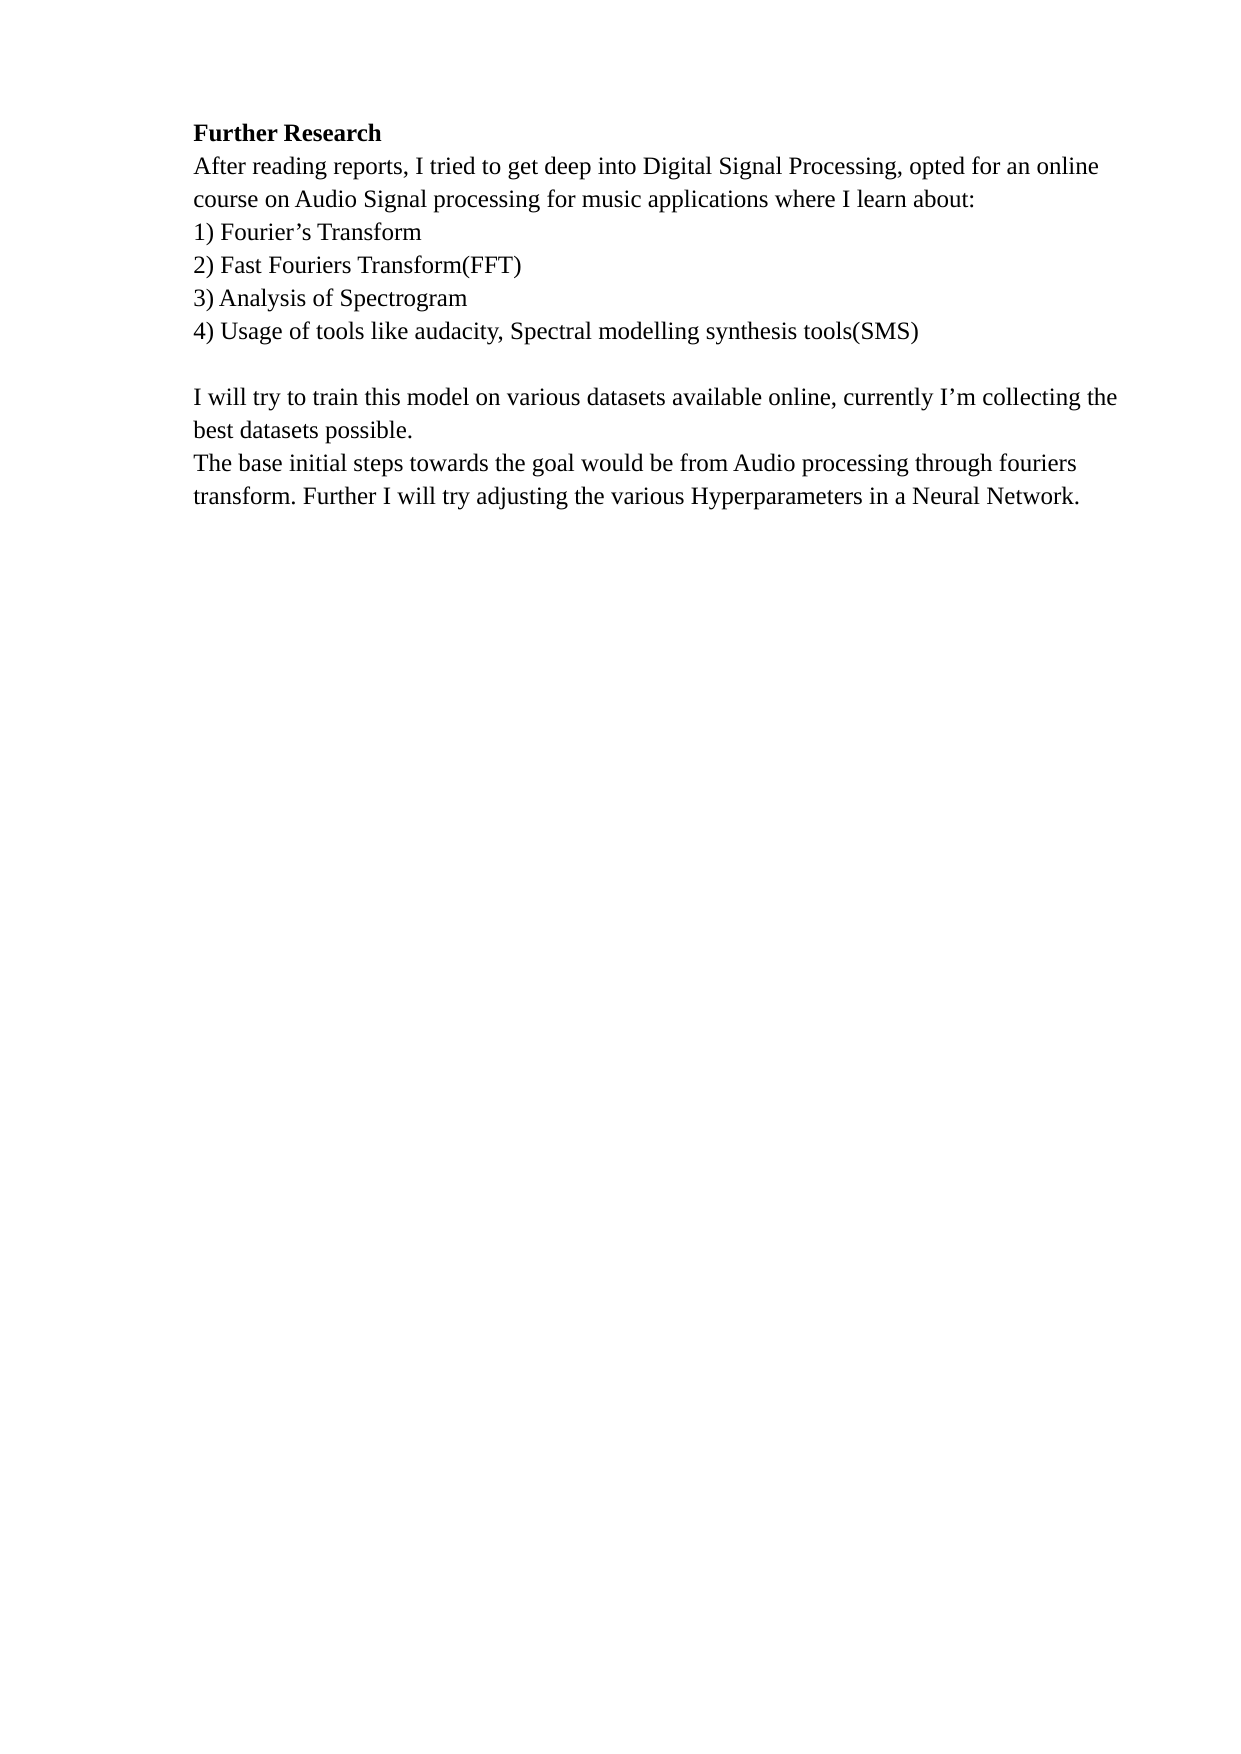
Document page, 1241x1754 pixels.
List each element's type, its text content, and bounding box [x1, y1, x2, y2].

list 2) Fast Fouriers Transform(FFT) [193, 250, 1122, 279]
list 4) Usage of tools like audacity, Spectral modelling synthesis tools(SMS) [193, 316, 1122, 345]
list 1) Fourier’s Transform [193, 217, 1122, 246]
list The base initial steps towards the goal would be from Audio processing through fouriers transform. Further I will try adjusting the various Hyperparameters in a Neural Network. [193, 448, 1122, 510]
list 3) Analysis of Spectrogram [193, 283, 1122, 312]
list I will try to train this model on various datasets available online, currently I’m collecting the best datasets possible. [193, 382, 1122, 444]
list Further Research [193, 118, 1122, 147]
list After reading reports, I tried to get deep into Digital Signal Processing, opted for an online course on Audio Signal processing for music applications where I learn about: [193, 151, 1122, 213]
